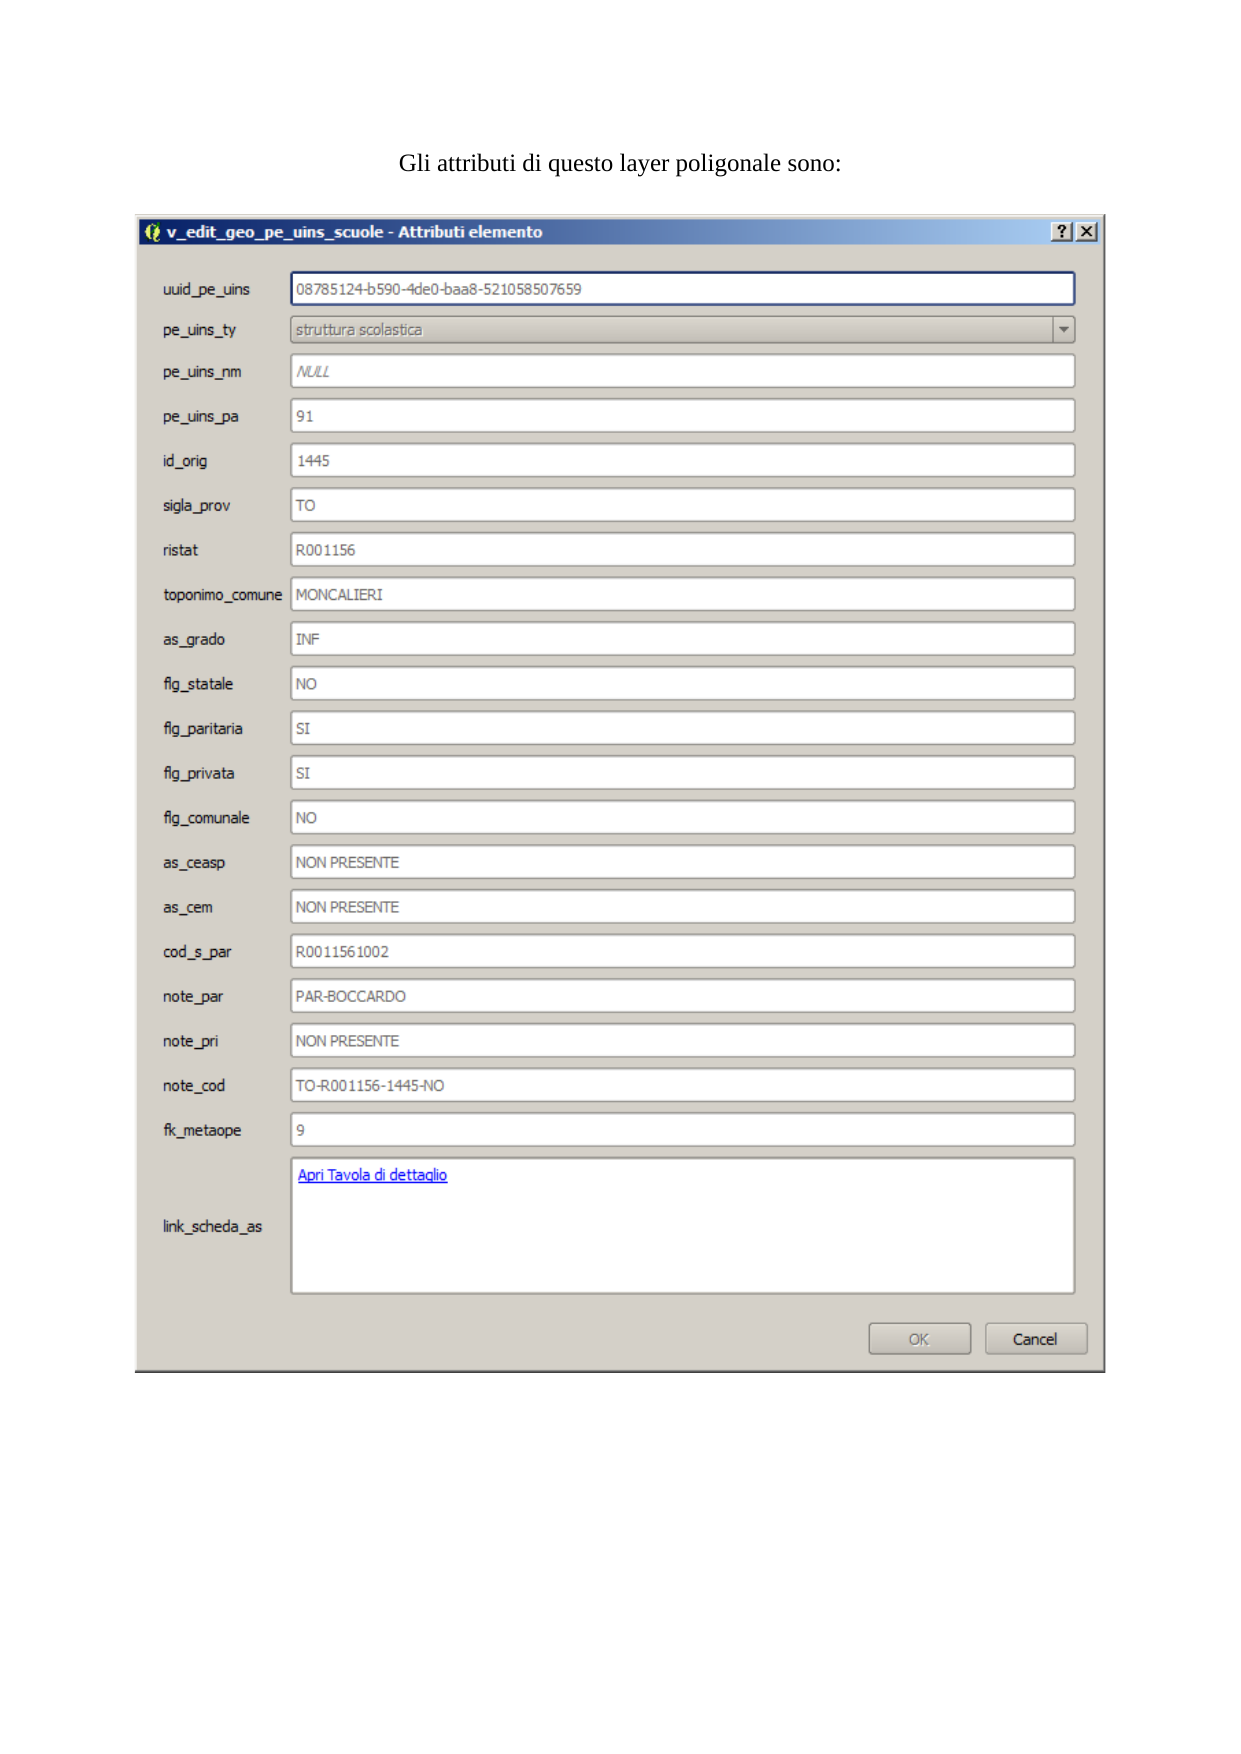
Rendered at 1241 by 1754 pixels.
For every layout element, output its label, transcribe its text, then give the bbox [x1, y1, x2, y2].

picture [134, 214, 1106, 1373]
text Gli attributi di questo layer poligonale sono: [118, 148, 1122, 176]
